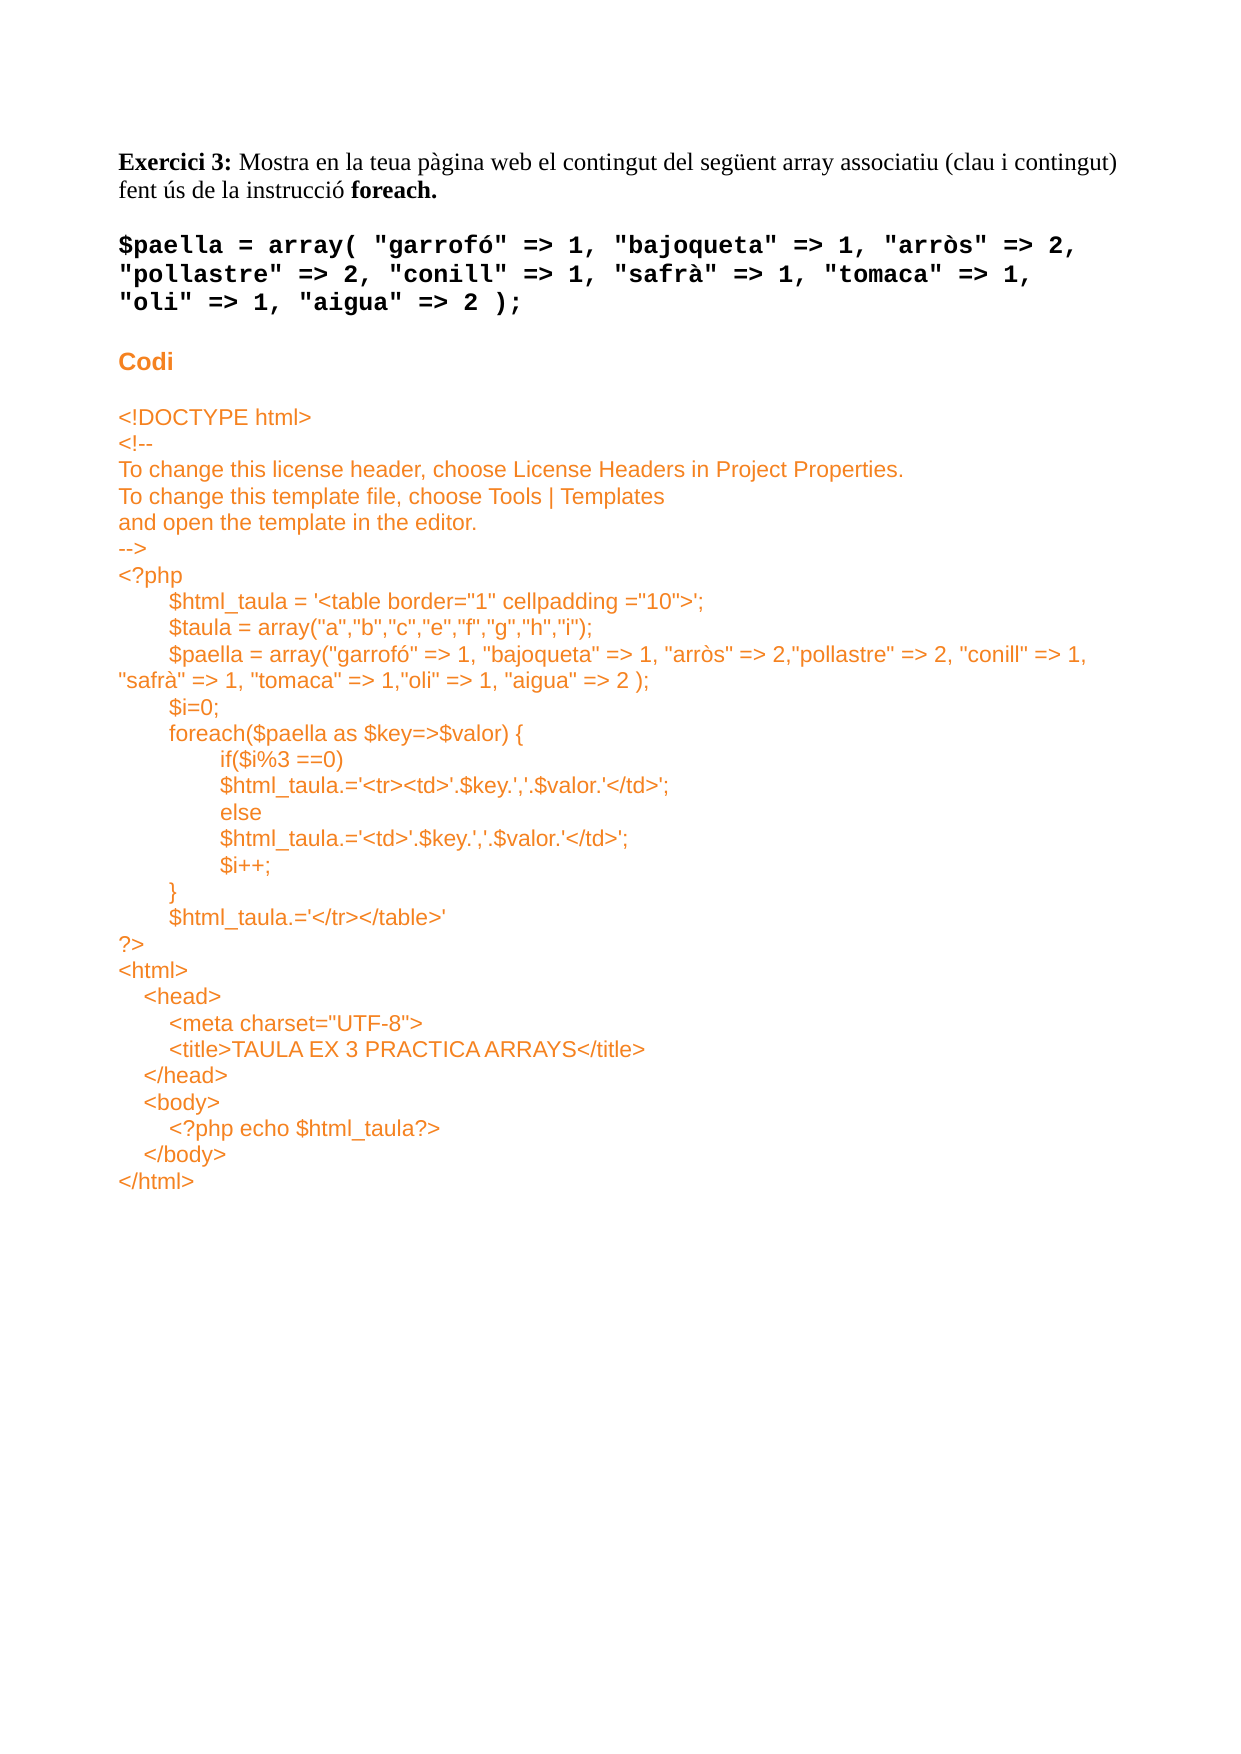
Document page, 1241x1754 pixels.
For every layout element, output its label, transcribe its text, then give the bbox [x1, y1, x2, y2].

text $html_taula.='<td>'.$key.','.$valor.'</td>'; [118, 825, 1122, 852]
text $html_taula.='<tr><td>'.$key.','.$valor.'</td>'; [118, 772, 1122, 799]
text <meta charset="UTF-8"> [118, 1010, 1122, 1036]
text ?> [118, 931, 1122, 957]
text </body> [118, 1141, 1122, 1168]
text foreach($paella as $key=>$valor) { [118, 720, 1122, 746]
text <html> [118, 957, 1122, 983]
text and open the template in the editor. [118, 509, 1122, 535]
text $taula = array("a","b","c","e","f","g","h","i"); [118, 614, 1122, 641]
text </html> [118, 1168, 1122, 1194]
text To change this license header, choose License Headers in Project Properties. [118, 456, 1122, 483]
text </head> [118, 1062, 1122, 1089]
text --> [118, 535, 1122, 562]
text $i++; [118, 852, 1122, 878]
text } [118, 878, 1122, 904]
text $i=0; [118, 693, 1122, 720]
text <head> [118, 983, 1122, 1010]
text <!-- [118, 430, 1122, 456]
text else [118, 799, 1122, 825]
text <?php [118, 562, 1122, 588]
text <body> [118, 1089, 1122, 1115]
text $html_taula = '<table border="1" cellpadding ="10">'; [118, 588, 1122, 614]
text $html_taula.='</tr></table>' [118, 904, 1122, 931]
text <?php echo $html_taula?> [118, 1115, 1122, 1141]
text $paella = array( "garrofó" => 1, "bajoqueta" => 1, "arròs" => 2, "pollastre" => 2, "conill" => 1, "safrà" => 1, "tomaca" => 1, "oli" => 1, "aigua" => 2 ); [118, 233, 1122, 318]
text <!DOCTYPE html> [118, 403, 1122, 430]
text <title>TAULA EX 3 PRACTICA ARRAYS</title> [118, 1036, 1122, 1062]
text if($i%3 ==0) [118, 746, 1122, 772]
text Codi [118, 346, 1122, 375]
text $paella = array("garrofó" => 1, "bajoqueta" => 1, "arròs" => 2,"pollastre" => 2, "conill" => 1, "safrà" => 1, "tomaca" => 1,"oli" => 1, "aigua" => 2 ); [118, 641, 1122, 693]
text To change this template file, choose Tools | Templates [118, 483, 1122, 509]
text Exercici 3: Mostra en la teua pàgina web el contingut del següent array associatiu (clau i contingut) fent ús de la instrucció foreach. [118, 147, 1122, 204]
